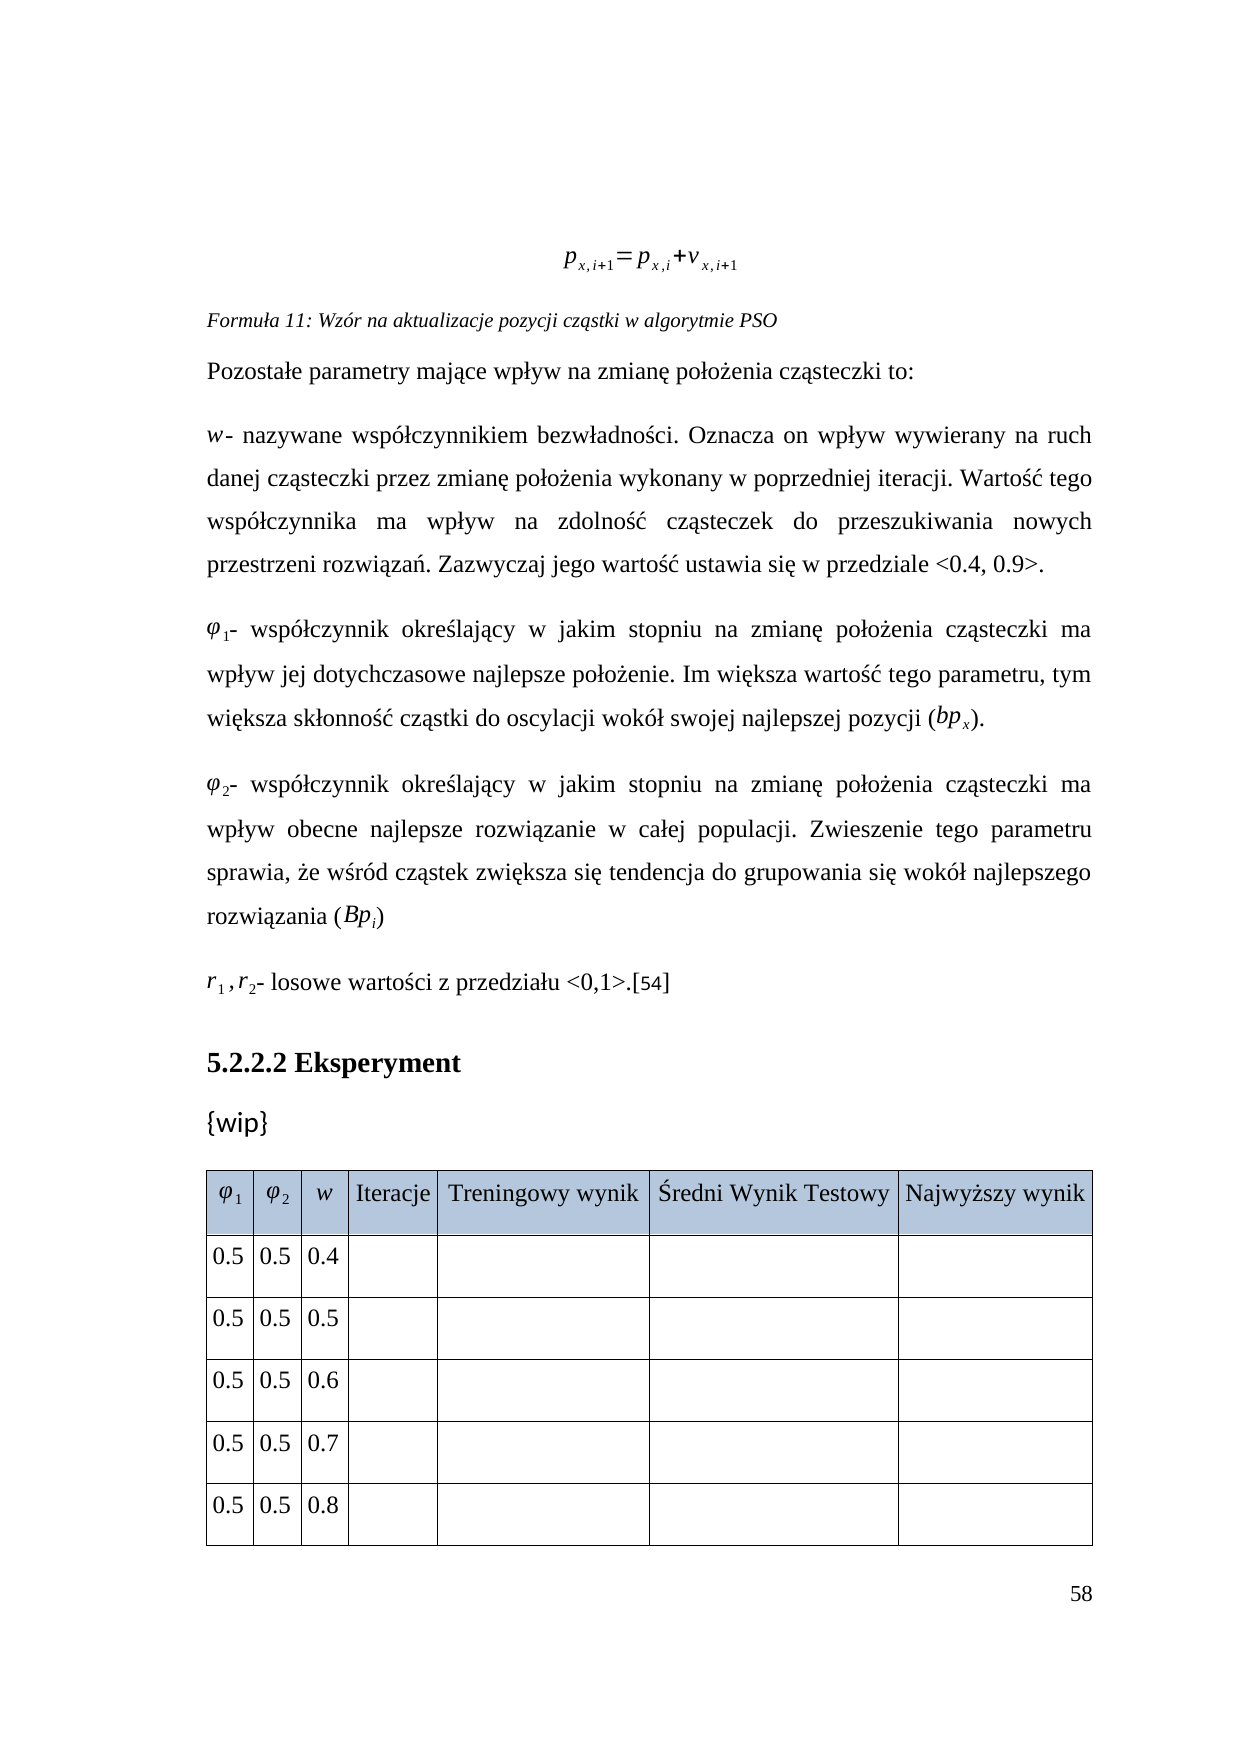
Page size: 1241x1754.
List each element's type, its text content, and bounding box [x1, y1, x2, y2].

table_cell [349, 1360, 437, 1421]
table_cell [899, 1422, 1092, 1483]
table_cell [349, 1422, 437, 1483]
table_cell [438, 1422, 649, 1483]
table_cell 0.6 [302, 1360, 348, 1421]
table_cell [438, 1236, 649, 1297]
table_cell [349, 1236, 437, 1297]
table_cell 0.5 [254, 1236, 301, 1297]
table_cell 0.7 [302, 1422, 348, 1483]
table_cell [899, 1360, 1092, 1421]
table_cell [650, 1236, 898, 1297]
table_cell [650, 1422, 898, 1483]
table_cell [650, 1360, 898, 1421]
table_header [302, 1171, 348, 1234]
table_header Najwyższy wynik [899, 1171, 1092, 1234]
table_cell 0.5 [254, 1484, 301, 1545]
table_cell 0.8 [302, 1484, 348, 1545]
subtitle 5.2.2.2 Eksperyment [207, 1045, 1093, 1079]
table_cell 0.5 [302, 1298, 348, 1359]
table_header Treningowy wynik [438, 1171, 649, 1234]
text - nazywane współczynnikiem bezwładności. Oznacza on wpływ wywierany na ruch danej cząsteczki przez zmianę położenia wykonany w poprzedniej iteracji. Wartość tego współczynnika ma wpływ na zdolność cząsteczek do przeszukiwania nowych przestrzeni rozwiązań. Zazwyczaj jego wartość ustawia się w przedziale <0.4, 0.9>. [207, 420, 1093, 578]
table_cell 0.4 [302, 1236, 348, 1297]
table_cell [349, 1484, 437, 1545]
text - współczynnik określający w jakim stopniu na zmianę położenia cząsteczki ma wpływ jej dotychczasowe najlepsze położenie. Im większa wartość tego parametru, tym większa skłonność cząstki do oscylacji wokół swojej najlepszej pozycji (). [207, 613, 1093, 733]
table_cell [650, 1298, 898, 1359]
table_cell [438, 1360, 649, 1421]
table_cell [899, 1484, 1092, 1545]
table_cell 0.5 [254, 1360, 301, 1421]
table_cell [899, 1298, 1092, 1359]
table_header Iteracje [349, 1171, 437, 1234]
table_cell [650, 1484, 898, 1545]
text Formuła 11: Wzór na aktualizacje pozycji cząstki w algorytmie PSO [207, 308, 1093, 332]
text - losowe wartości z przedziału <0,1>.[] [207, 967, 1093, 998]
table_cell 0.5 [207, 1360, 253, 1421]
table_header Średni Wynik Testowy [650, 1171, 898, 1234]
table_cell [438, 1298, 649, 1359]
table_cell 0.5 [254, 1422, 301, 1483]
table_cell [438, 1484, 649, 1545]
table_cell 0.5 [207, 1298, 253, 1359]
table_cell [349, 1298, 437, 1359]
table_cell [899, 1236, 1092, 1297]
table_cell 0.5 [254, 1298, 301, 1359]
table_header [207, 1171, 253, 1234]
table_cell 0.5 [207, 1236, 253, 1297]
subtitle {wip} [207, 1104, 1093, 1139]
text - współczynnik określający w jakim stopniu na zmianę położenia cząsteczki ma wpływ obecne najlepsze rozwiązanie w całej populacji. Zwieszenie tego parametru sprawia, że wśród cząstek zwiększa się tendencja do grupowania się wokół najlepszego rozwiązania () [207, 768, 1093, 932]
table_header [254, 1171, 301, 1234]
table_cell 0.5 [207, 1484, 253, 1545]
table_cell 0.5 [207, 1422, 253, 1483]
text Pozostałe parametry mające wpływ na zmianę położenia cząsteczki to: [207, 356, 1093, 385]
